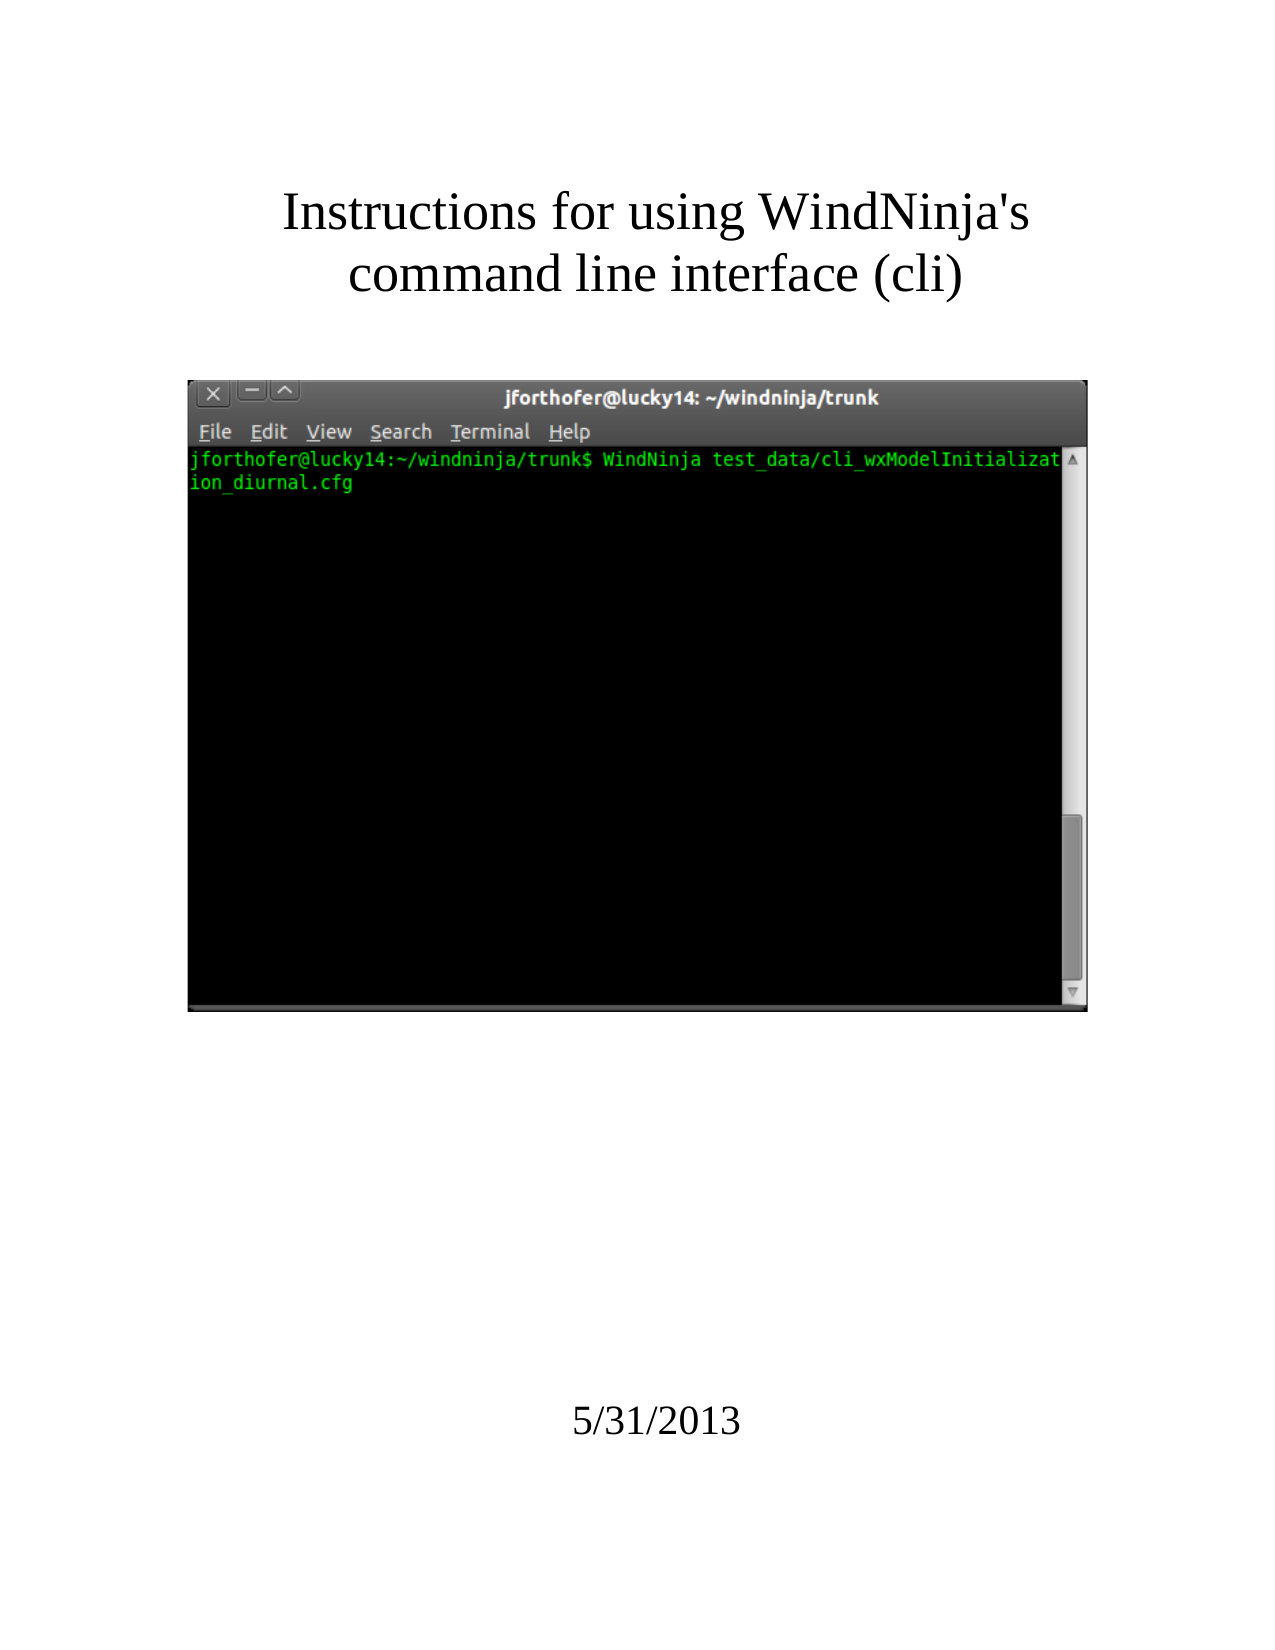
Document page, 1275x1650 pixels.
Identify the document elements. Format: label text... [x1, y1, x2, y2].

text Instructions for using WindNinja's command line interface (cli) [225, 179, 1087, 303]
text 5/31/2013 [225, 1395, 1087, 1443]
picture [187, 380, 1088, 1012]
